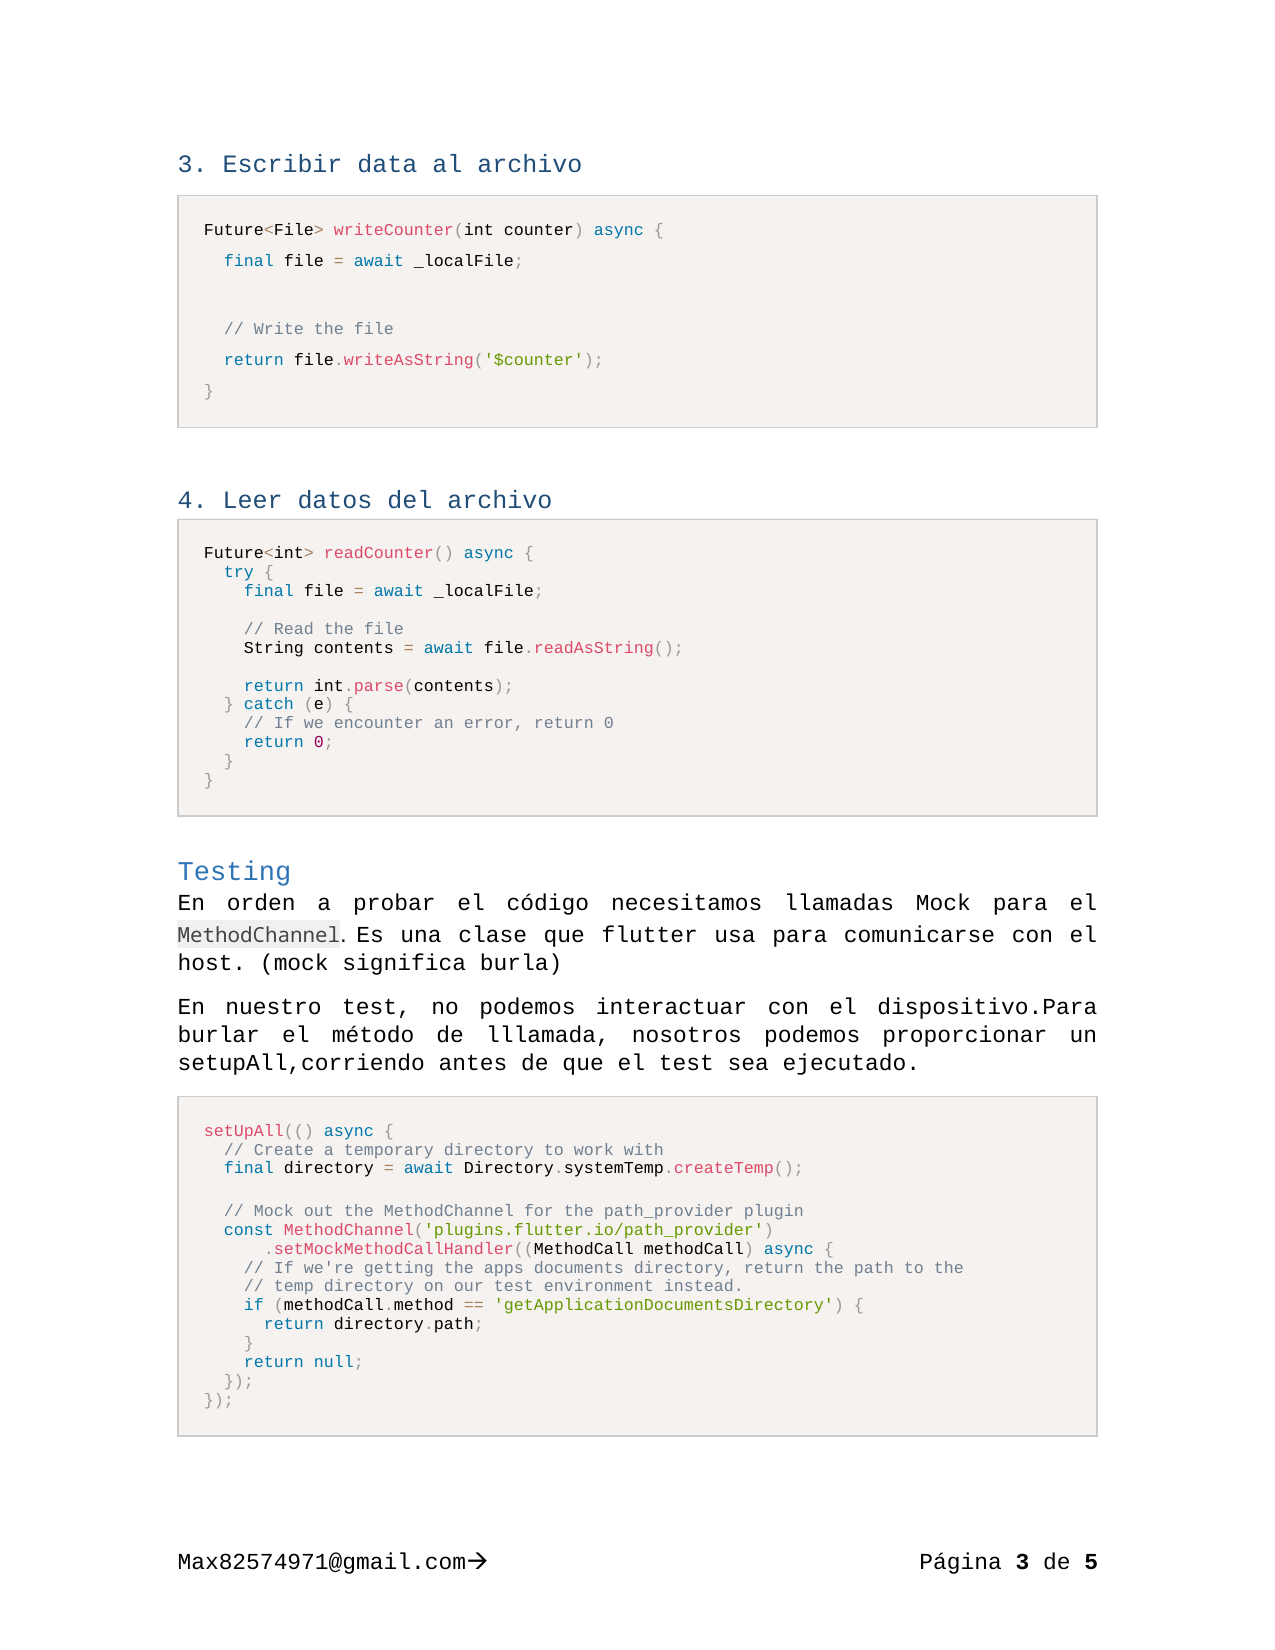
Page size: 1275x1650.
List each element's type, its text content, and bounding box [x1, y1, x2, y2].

text final directory = await Directory.systemTemp.createTemp(); [179, 1133, 1096, 1152]
text if (methodCall.method == 'getApplicationDocumentsDirectory') { [179, 1270, 1096, 1289]
text // Read the file [179, 594, 1096, 613]
text const MethodChannel('plugins.flutter.io/path_provider') [179, 1195, 1096, 1214]
text return directory.path; [179, 1289, 1096, 1308]
text } [179, 726, 1096, 745]
text // If we encounter an error, return 0 [179, 688, 1096, 707]
text return null; [179, 1327, 1096, 1346]
text // Write the file [179, 294, 1096, 325]
text // If we're getting the apps documents directory, return the path to the [179, 1233, 1096, 1251]
text } [179, 745, 1096, 815]
text // Create a temporary directory to work with [179, 1115, 1096, 1133]
text return 0; [179, 707, 1096, 726]
text return file.writeAsString('$counter'); [179, 325, 1096, 356]
text Future<int> readCounter() async { [179, 520, 1096, 537]
subtitle Testing [177, 858, 1098, 889]
text Future<File> writeCounter(int counter) async { [179, 196, 1096, 226]
subtitle 3. Escribir data al archivo [177, 152, 1098, 180]
text } [179, 1308, 1096, 1327]
text final file = await _localFile; [179, 226, 1096, 257]
text setUpAll(() async { [179, 1097, 1096, 1115]
text // temp directory on our test environment instead. [179, 1251, 1096, 1270]
text }); [179, 1346, 1096, 1364]
text En nuestro test, no podemos interactuar con el dispositivo.Para burlar el método de lllamada, nosotros podemos proporcionar un setupAll,corriendo antes de que el test sea ejecutado. [177, 995, 1098, 1077]
text final file = await _localFile; [179, 556, 1096, 575]
text } [179, 356, 1096, 427]
text String contents = await file.readAsString(); [179, 613, 1096, 632]
text try { [179, 537, 1096, 556]
text }); [179, 1364, 1096, 1435]
text return int.parse(contents); [179, 651, 1096, 669]
text En orden a probar el código necesitamos llamadas Mock para el MethodChannel. Es una clase que flutter usa para comunicarse con el host. (mock significa burla) [177, 891, 1098, 977]
text .setMockMethodCallHandler((MethodCall methodCall) async { [179, 1214, 1096, 1233]
text } catch (e) { [179, 669, 1096, 688]
subtitle 4. Leer datos del archivo [177, 488, 1098, 516]
text // Mock out the MethodChannel for the path_provider plugin [179, 1176, 1096, 1195]
